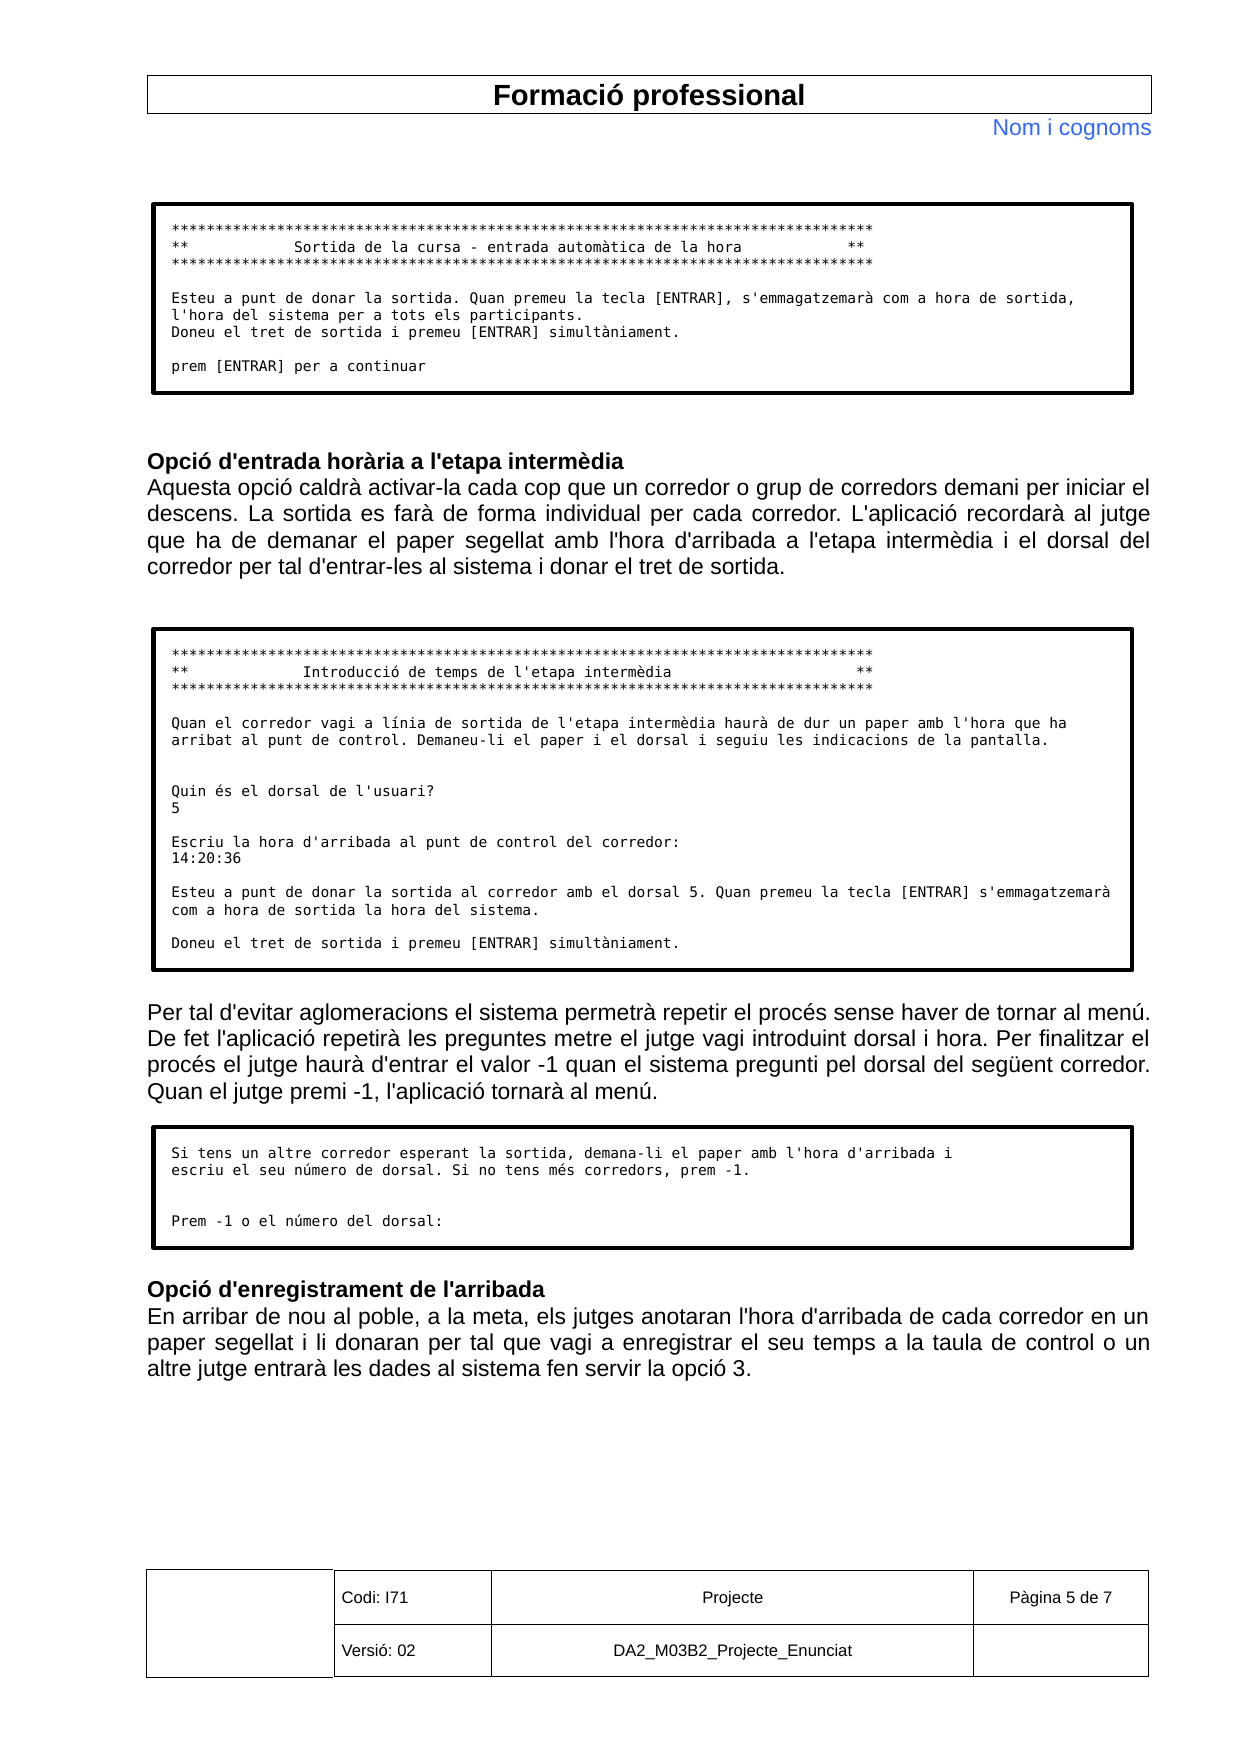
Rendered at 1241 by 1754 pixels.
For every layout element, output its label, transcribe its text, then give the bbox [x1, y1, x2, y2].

text Aquesta opció caldrà activar-la cada cop que un corredor o grup de corredors demani per iniciar el descens. La sortida es farà de forma individual per cada corredor. L'aplicació recordarà al jutge que ha de demanar el paper segellat amb l'hora d'arribada a l'etapa intermèdia i el dorsal del corredor per tal d'entrar-les al sistema i donar el tret de sortida. [147, 474, 1151, 579]
text Per tal d'evitar aglomeracions el sistema permetrà repetir el procés sense haver de tornar al menú. De fet l'aplicació repetirà les preguntes metre el jutge vagi introduint dorsal i hora. Per finalitzar el procés el jutge haurà d'entrar el valor -1 quan el sistema pregunti pel dorsal del següent corredor. Quan el jutge premi -1, l'aplicació tornarà al menú. [147, 999, 1151, 1104]
text Opció d'entrada horària a l'etapa intermèdia [147, 448, 1151, 474]
text Opció d'enregistrament de l'arribada [147, 1276, 1151, 1303]
text En arribar de nou al poble, a la meta, els jutges anotaran l'hora d'arribada de cada corredor en un paper segellat i li donaran per tal que vagi a enregistrar el seu temps a la taula de control o un altre jutge entrarà les dades al sistema fen servir la opció 3. [147, 1303, 1151, 1382]
